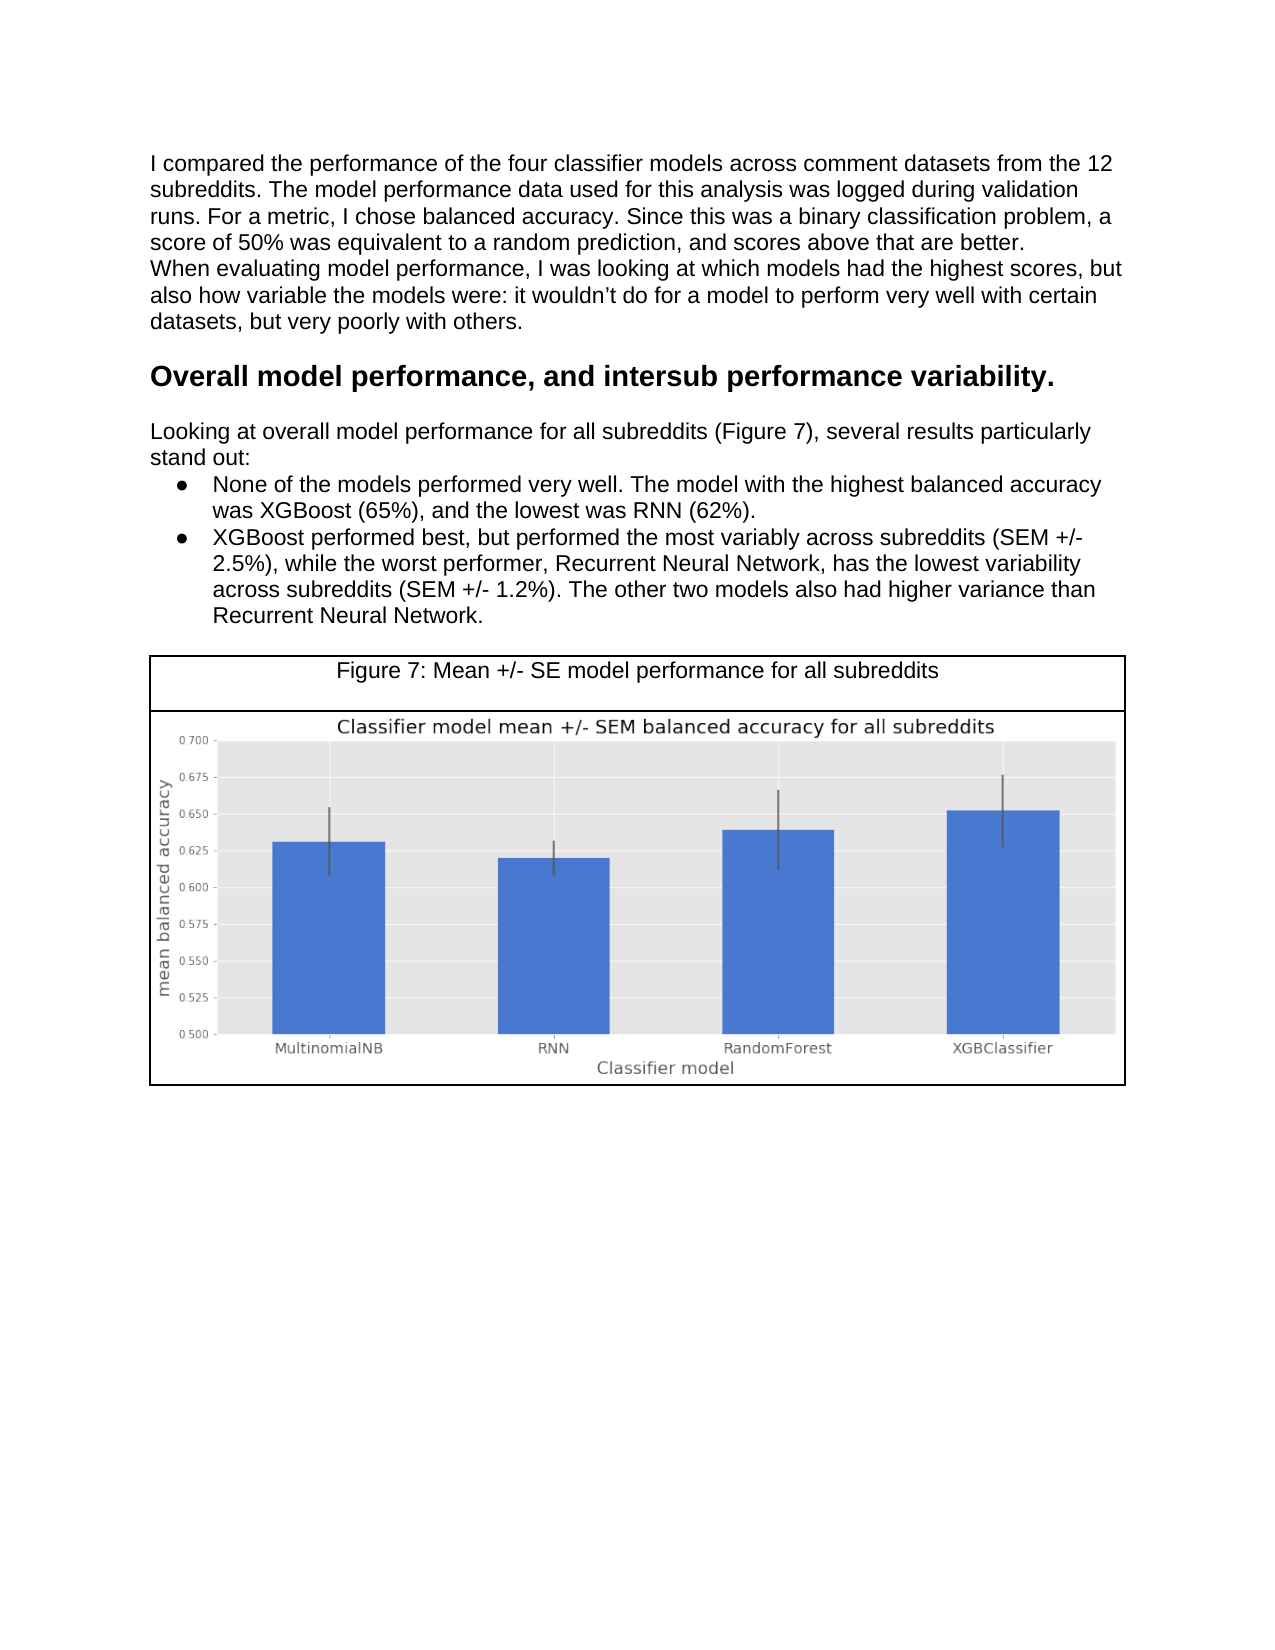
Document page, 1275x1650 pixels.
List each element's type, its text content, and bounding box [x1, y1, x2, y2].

subtitle Overall model performance, and intersub performance variability. [150, 359, 1125, 393]
list None of the models performed very well. The model with the highest balanced accuracy was XGBoost (65%), and the lowest was RNN (62%). [175, 471, 1125, 523]
picture [150, 712, 1123, 1085]
text I compared the performance of the four classifier models across comment datasets from the 12 subreddits. The model performance data used for this analysis was logged during validation runs. For a metric, I chose balanced accuracy. Since this was a binary classification problem, a score of 50% was equivalent to a random prediction, and scores above that are better. [150, 150, 1125, 255]
table_header Figure 7: Mean +/- SE model performance for all subreddits [151, 657, 1124, 710]
list XGBoost performed best, but performed the most variably across subreddits (SEM +/- 2.5%), while the worst performer, Recurrent Neural Network, has the lowest variability across subreddits (SEM +/- 1.2%). The other two models also had higher variance than Recurrent Neural Network. [175, 523, 1125, 629]
text When evaluating model performance, I was looking at which models had the highest scores, but also how variable the models were: it wouldn’t do for a model to perform very well with certain datasets, but very poorly with others. [150, 255, 1125, 334]
text Looking at overall model performance for all subreddits (Figure 7), several results particularly stand out: [150, 418, 1125, 471]
